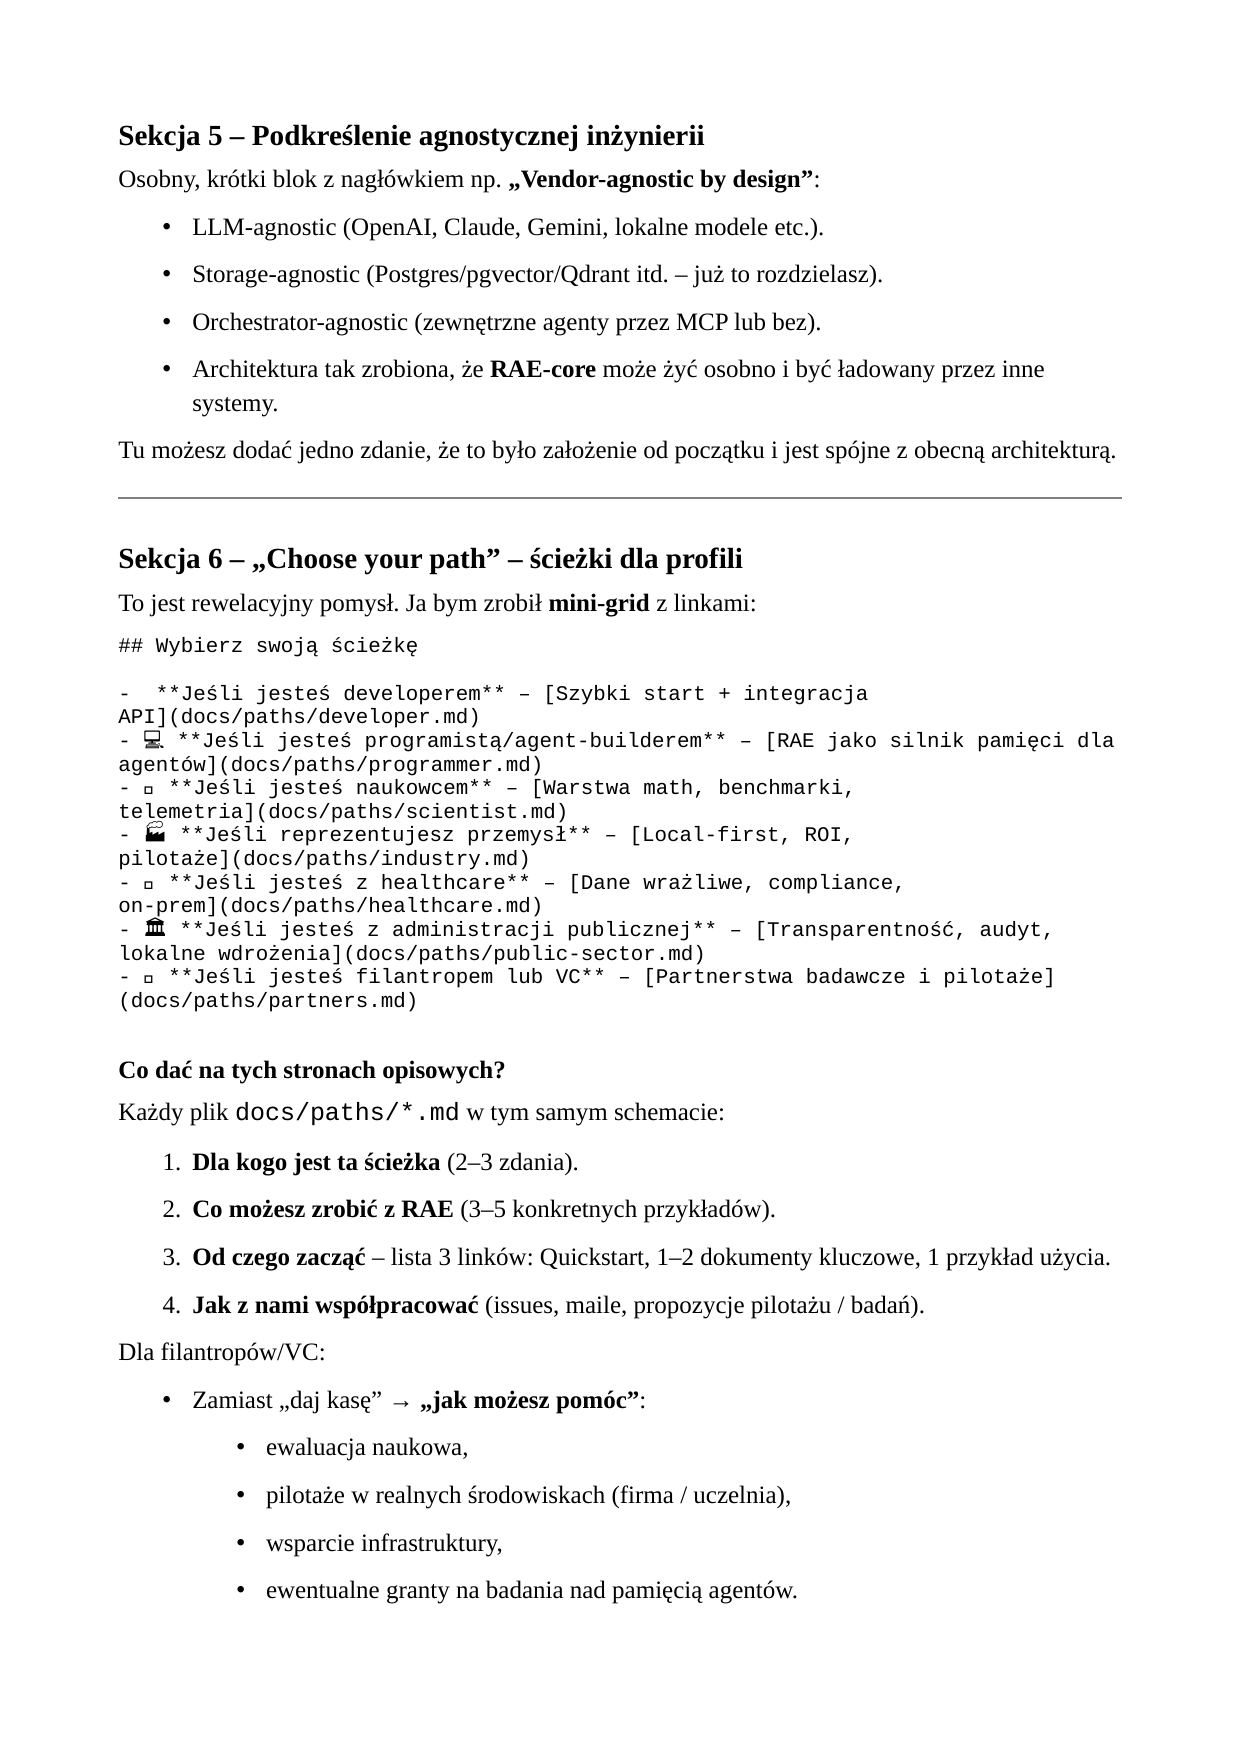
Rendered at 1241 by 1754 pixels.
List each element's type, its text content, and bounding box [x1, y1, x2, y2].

subtitle Co dać na tych stronach opisowych? [118, 1056, 1122, 1084]
text - 🧪 **Jeśli jesteś naukowcem** – [Warstwa math, benchmarki, telemetria](docs/paths/scientist.md) [118, 777, 1122, 824]
list Od czego zacząć – lista 3 linków: Quickstart, 1–2 dokumenty kluczowe, 1 przykład użycia. [162, 1242, 1122, 1271]
list Dla kogo jest ta ścieżka (2–3 zdania). [162, 1147, 1122, 1176]
text To jest rewelacyjny pomysł. Ja bym zrobił mini-grid z linkami: [118, 588, 1122, 616]
subtitle Sekcja 6 – „Choose your path” – ścieżki dla profili [118, 542, 1122, 575]
text - 🏛 **Jeśli jesteś z administracji publicznej** – [Transparentność, audyt, lokalne wdrożenia](docs/paths/public-sector.md) [118, 919, 1122, 966]
list Jak z nami współpracować (issues, maile, propozycje pilotażu / badań). [162, 1290, 1122, 1318]
text - 🏥 **Jeśli jesteś z healthcare** – [Dane wrażliwe, compliance, on-prem](docs/paths/healthcare.md) [118, 872, 1122, 919]
text Tu możesz dodać jedno zdanie, że to było założenie od początku i jest spójne z obecną architekturą. [118, 435, 1122, 464]
text Dla filantropów/VC: [118, 1337, 1122, 1366]
list LLM-agnostic (OpenAI, Claude, Gemini, lokalne modele etc.). [162, 212, 1122, 241]
text Osobny, krótki blok z nagłówkiem np. „Vendor-agnostic by design”: [118, 164, 1122, 193]
list Co możesz zrobić z RAE (3–5 konkretnych przykładów). [162, 1194, 1122, 1223]
list ewaluacja naukowa, [236, 1432, 1122, 1461]
subtitle Sekcja 5 – Podkreślenie agnostycznej inżynierii [118, 118, 1122, 152]
text - 🤝 **Jeśli jesteś filantropem lub VC** – [Partnerstwa badawcze i pilotaże](docs/paths/partners.md) [118, 966, 1122, 1014]
list pilotaże w realnych środowiskach (firma / uczelnia), [236, 1480, 1122, 1509]
list wsparcie infrastruktury, [236, 1528, 1122, 1556]
list Storage-agnostic (Postgres/pgvector/Qdrant itd. – już to rozdzielasz). [162, 259, 1122, 288]
text - 🏭 **Jeśli reprezentujesz przemysł** – [Local-first, ROI, pilotaże](docs/paths/industry.md) [118, 824, 1122, 872]
list Zamiast „daj kasę” → „jak możesz pomóc”: [162, 1385, 1122, 1414]
text Każdy plik docs/paths/*.md w tym samym schemacie: [118, 1097, 1122, 1128]
text ## Wybierz swoją ścieżkę [118, 635, 1122, 659]
list ewentualne granty na badania nad pamięcią agentów. [236, 1575, 1122, 1604]
text - 👨‍💻 **Jeśli jesteś developerem** – [Szybki start + integracja API](docs/paths/developer.md) [118, 683, 1122, 730]
list Architektura tak zrobiona, że RAE-core może żyć osobno i być ładowany przez inne systemy. [162, 354, 1122, 416]
list Orchestrator-agnostic (zewnętrzne agenty przez MCP lub bez). [162, 307, 1122, 336]
text - 💻 **Jeśli jesteś programistą/agent-builderem** – [RAE jako silnik pamięci dla agentów](docs/paths/programmer.md) [118, 730, 1122, 777]
